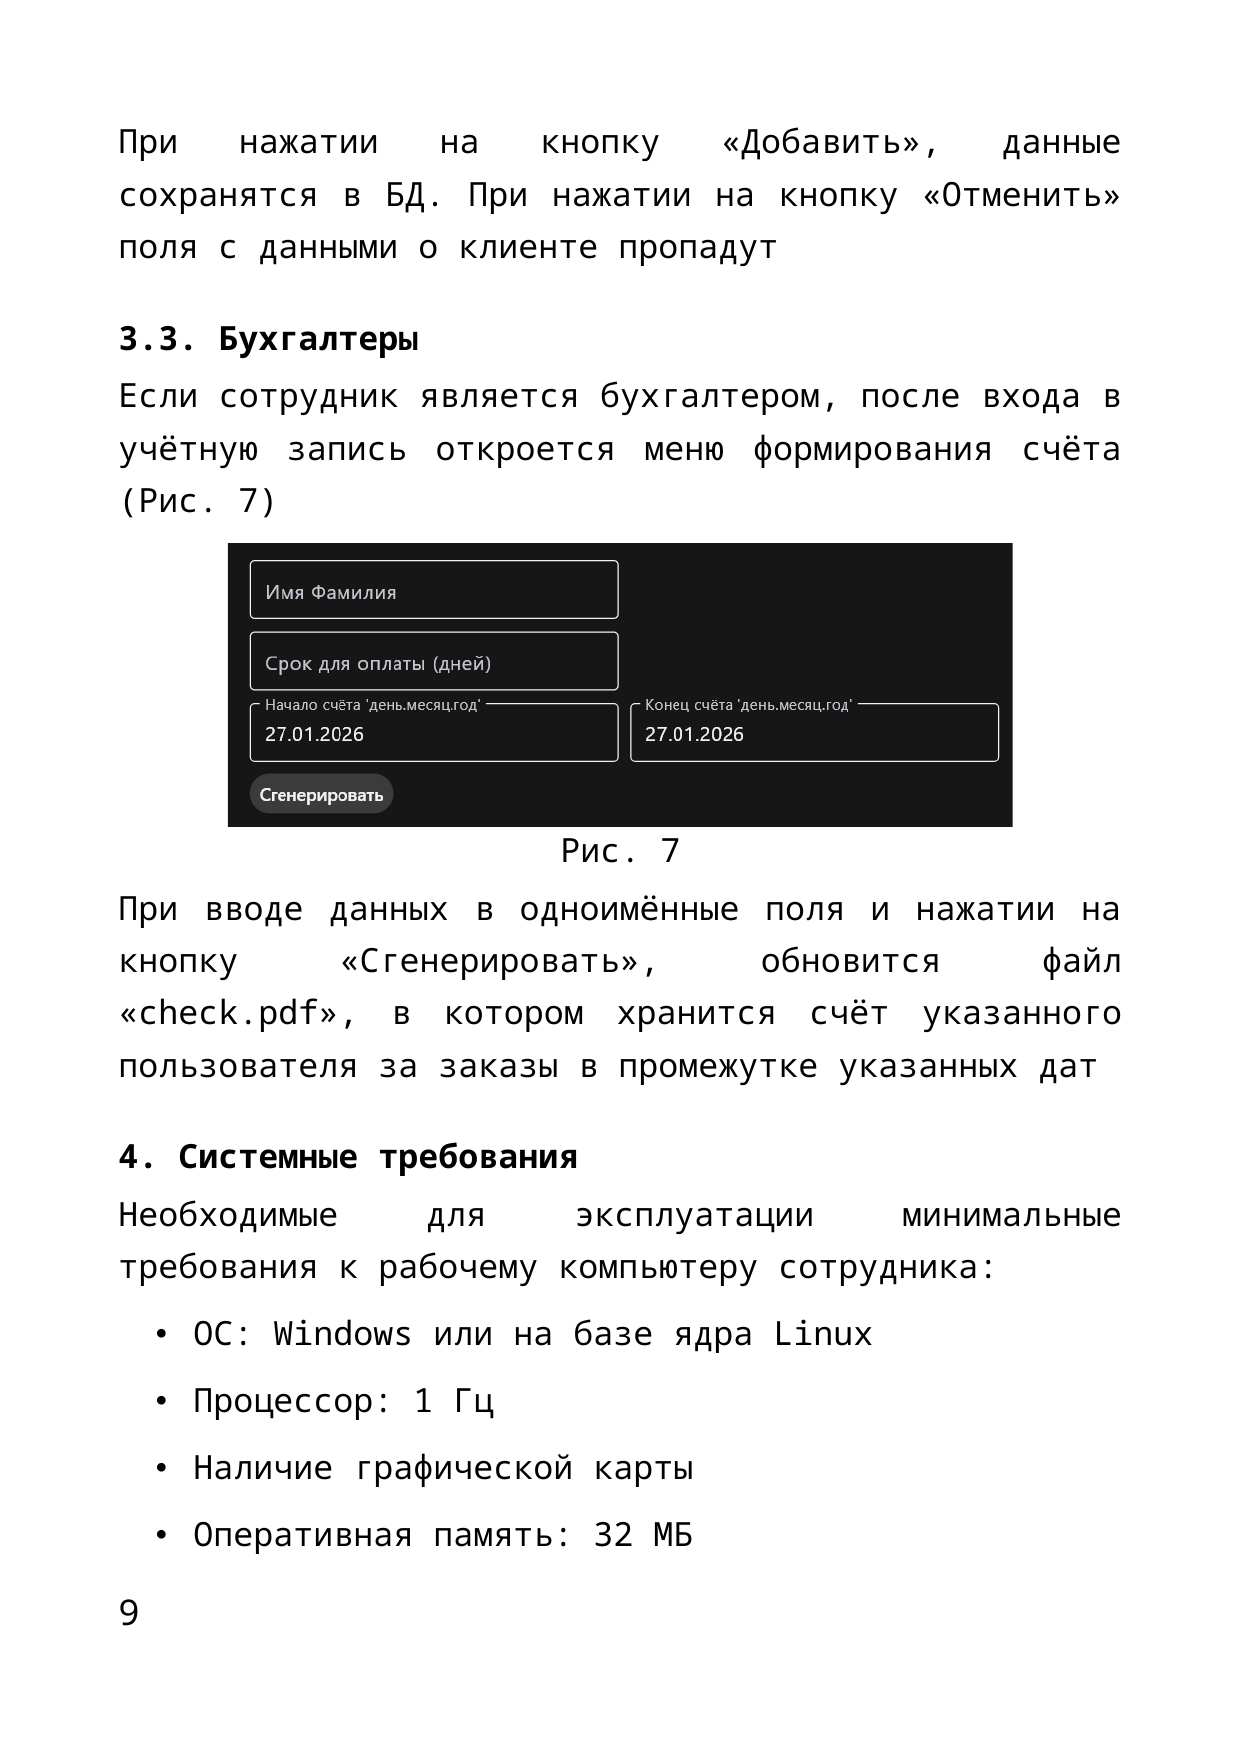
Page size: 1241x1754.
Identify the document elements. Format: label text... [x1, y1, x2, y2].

subtitle Рис. 7 [118, 549, 1122, 872]
list ОС: Windows или на базе ядра Linux [156, 1310, 1122, 1355]
text Если сотрудник является бухгалтером, после входа в учётную запись откроется меню формирования счёта (Рис. 7) [118, 372, 1122, 522]
list Наличие графической карты [156, 1443, 1122, 1489]
subtitle 4. Системные требования [118, 1133, 1122, 1178]
list Процессор: 1 Гц [156, 1377, 1122, 1422]
picture [227, 543, 1013, 827]
text При вводе данных в одноимённые поля и нажатии на кнопку «Сгенерировать», обновится файл «check.pdf», в котором хранится счёт указанного пользователя за заказы в промежутке указанных дат [118, 885, 1122, 1087]
text Необходимые для эксплуатации минимальные требования к рабочему компьютеру сотрудника: [118, 1191, 1122, 1289]
subtitle 3.3. Бухгалтеры [118, 314, 1122, 360]
list Оперативная память: 32 МБ [156, 1510, 1122, 1556]
text При нажатии на кнопку «Добавить», данные сохранятся в БД. При нажатии на кнопку «Отменить» поля с данными о клиенте пропадут [118, 118, 1122, 268]
